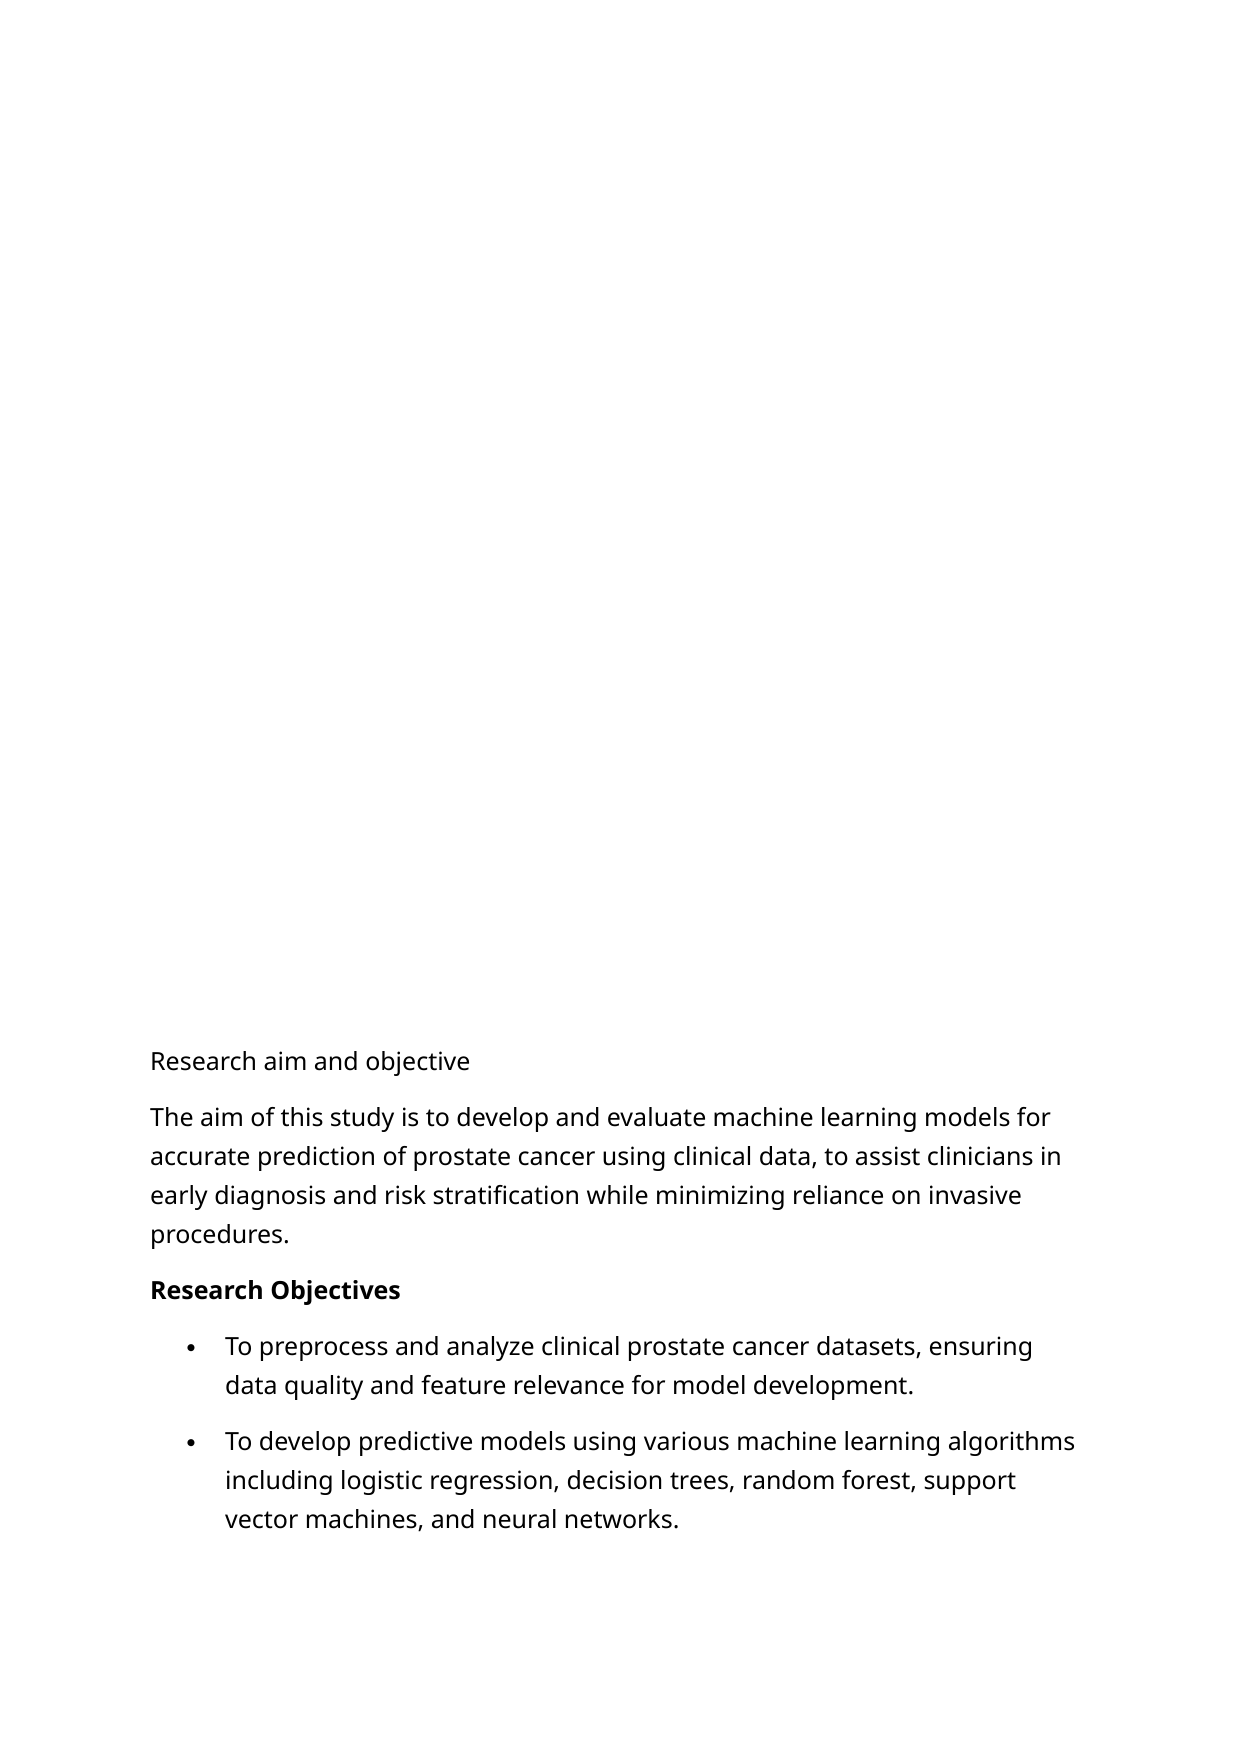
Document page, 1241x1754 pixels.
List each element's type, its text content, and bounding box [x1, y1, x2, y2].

text Research Objectives [150, 1272, 1090, 1307]
text The aim of this study is to develop and evaluate machine learning models for accurate prediction of prostate cancer using clinical data, to assist clinicians in early diagnosis and risk stratification while minimizing reliance on invasive procedures. [150, 1099, 1090, 1251]
list To preprocess and analyze clinical prostate cancer datasets, ensuring data quality and feature relevance for model development. [187, 1328, 1090, 1402]
list To develop predictive models using various machine learning algorithms including logistic regression, decision trees, random forest, support vector machines, and neural networks. [187, 1423, 1090, 1536]
text Research aim and objective [150, 1043, 1090, 1077]
